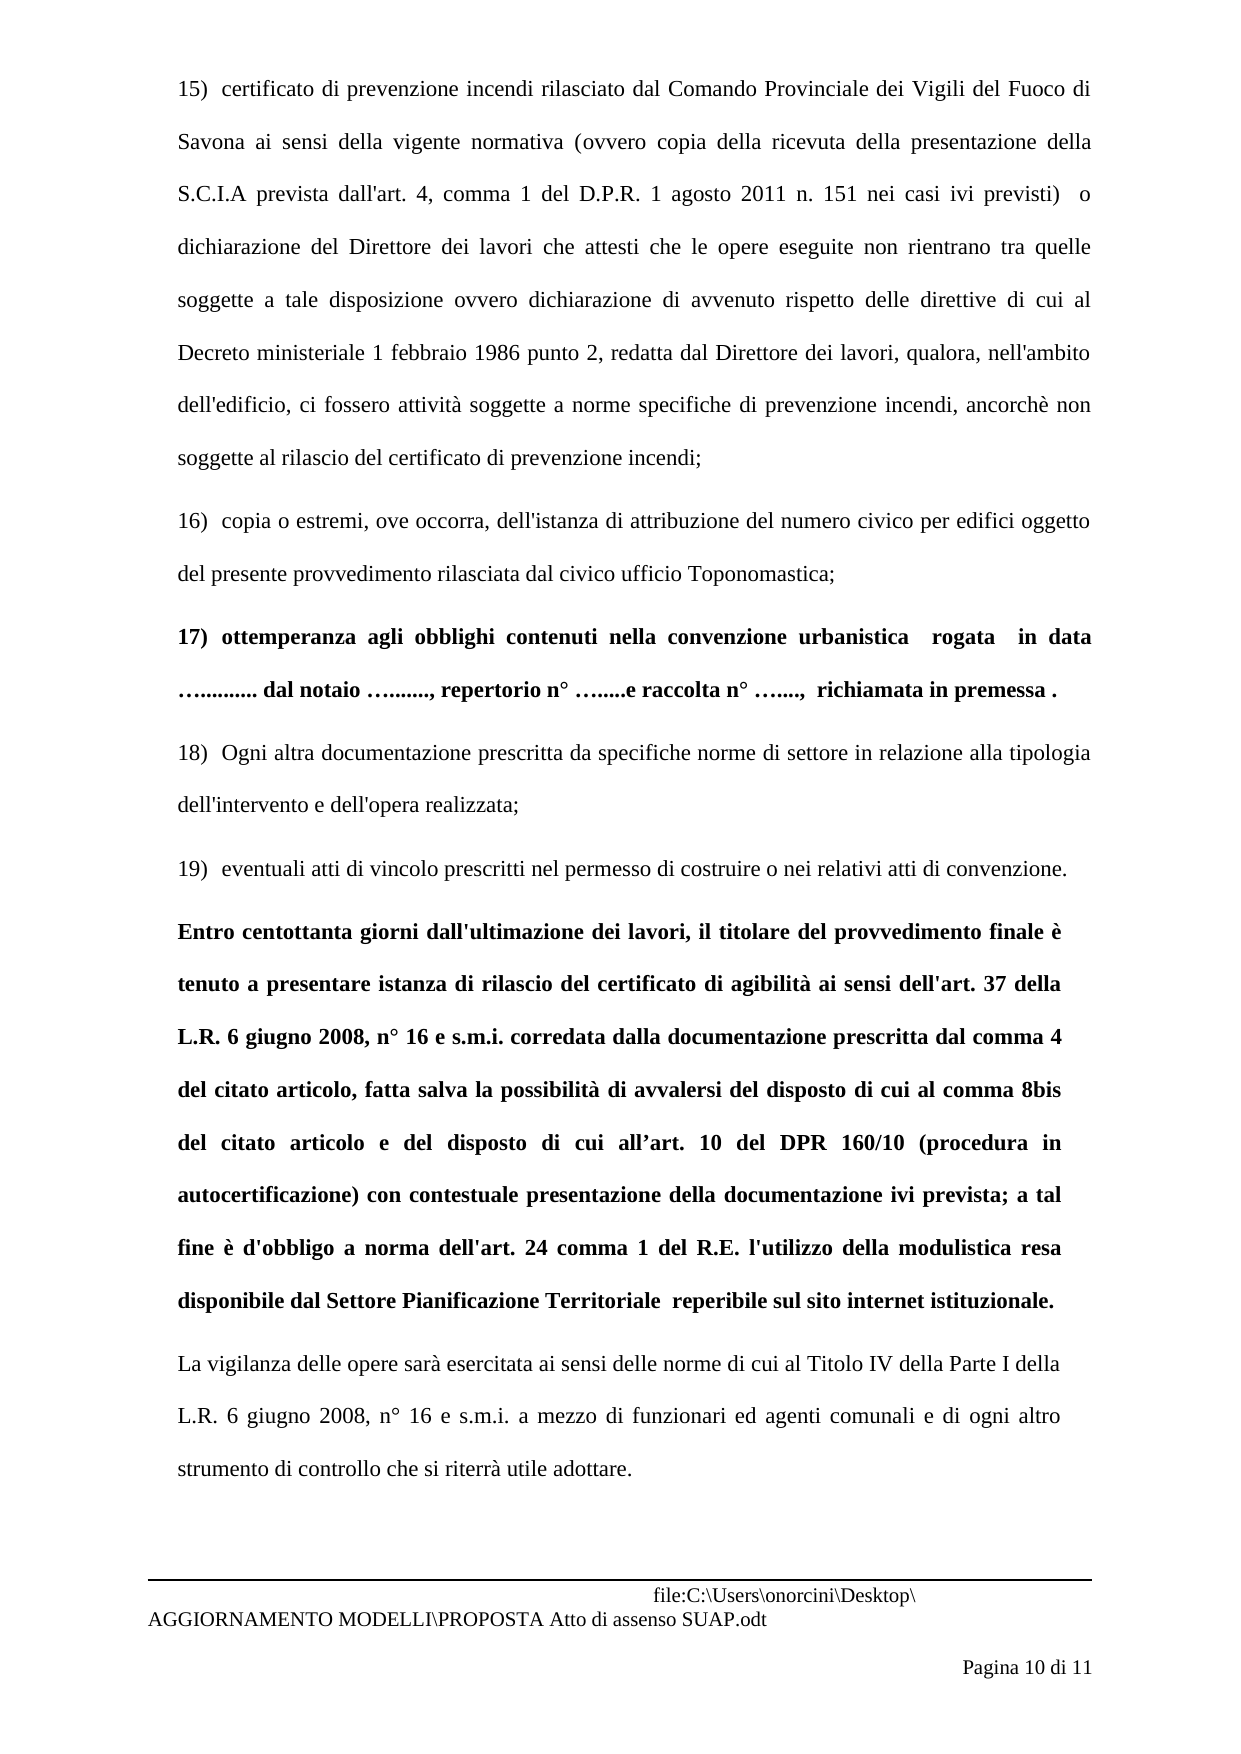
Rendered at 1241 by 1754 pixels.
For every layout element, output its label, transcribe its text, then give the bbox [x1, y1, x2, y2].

text Entro centottanta giorni dall'ultimazione dei lavori, il titolare del provvedimento finale è tenuto a presentare istanza di rilascio del certificato di agibilità ai sensi dell'art. 37 della L.R. 6 giugno 2008, n° 16 e s.m.i. corredata dalla documentazione prescritta dal comma 4 del citato articolo, fatta salva la possibilità di avvalersi del disposto di cui al comma 8bis del citato articolo e del disposto di cui all’art. 10 del DPR 160/10 (procedura in autocertificazione) con contestuale presentazione della documentazione ivi prevista; a tal fine è d'obbligo a norma dell'art. 24 comma 1 del R.E. l'utilizzo della modulistica resa disponibile dal Settore Pianificazione Territoriale reperibile sul sito internet istituzionale. [177, 918, 1063, 1313]
list Ogni altra documentazione prescritta da specifiche norme di settore in relazione alla tipologia dell'intervento e dell'opera realizzata; [177, 739, 1092, 818]
text La vigilanza delle opere sarà esercitata ai sensi delle norme di cui al Titolo IV della Parte I della L.R. 6 giugno 2008, n° 16 e s.m.i. a mezzo di funzionari ed agenti comunali e di ogni altro strumento di controllo che si riterrà utile adottare. [177, 1350, 1063, 1482]
list certificato di prevenzione incendi rilasciato dal Comando Provinciale dei Vigili del Fuoco di Savona ai sensi della vigente normativa (ovvero copia della ricevuta della presentazione della S.C.I.A prevista dall'art. 4, comma 1 del D.P.R. 1 agosto 2011 n. 151 nei casi ivi previsti) o dichiarazione del Direttore dei lavori che attesti che le opere eseguite non rientrano tra quelle soggette a tale disposizione ovvero dichiarazione di avvenuto rispetto delle direttive di cui al Decreto ministeriale 1 febbraio 1986 punto 2, redatta dal Direttore dei lavori, qualora, nell'ambito dell'edificio, ci fossero attività soggette a norme specifiche di prevenzione incendi, ancorchè non soggette al rilascio del certificato di prevenzione incendi; [177, 75, 1092, 470]
list ottemperanza agli obblighi contenuti nella convenzione urbanistica rogata in data ….......... dal notaio …......., repertorio n° ….....e raccolta n° …...., richiamata in premessa . [177, 623, 1092, 702]
list eventuali atti di vincolo prescritti nel permesso di costruire o nei relativi atti di convenzione. [177, 854, 1092, 881]
list copia o estremi, ove occorra, dell'istanza di attribuzione del numero civico per edifici oggetto del presente provvedimento rilasciata dal civico ufficio Toponomastica; [177, 507, 1092, 586]
